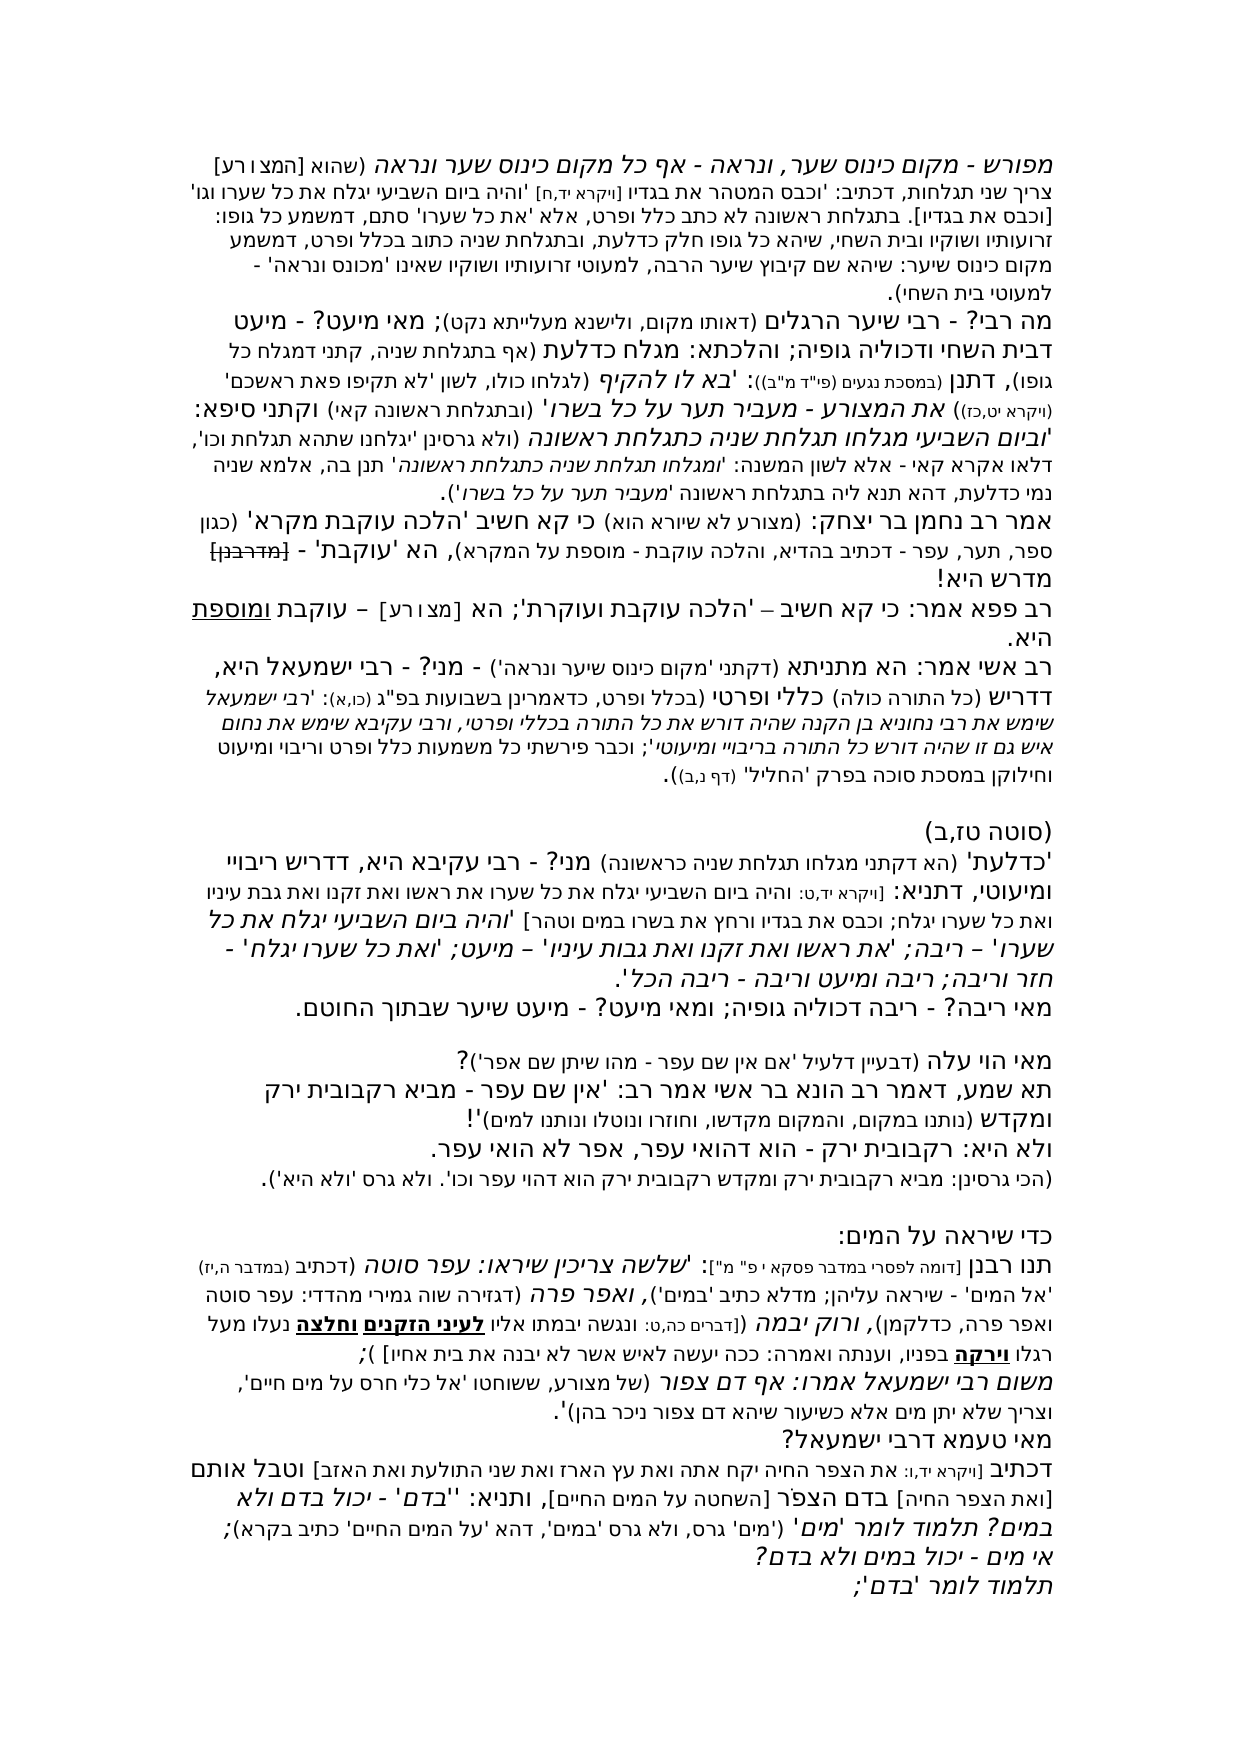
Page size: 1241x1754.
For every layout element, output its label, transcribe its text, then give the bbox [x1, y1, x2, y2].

text כדי שיראה על המים: [187, 1221, 1053, 1250]
text מה רבי? - רבי שיער הרגלים (דאותו מקום, ולישנא מעלייתא נקט); מאי מיעט? - מיעט דבית השחי ודכוליה גופיה; והלכתא: מגלח כדלעת (אף בתגלחת שניה, קתני דמגלח כל גופו), דתנן (במסכת נגעים (פי"ד מ"ב)): 'בא לו להקיף (לגלחו כולו, לשון 'לא תקיפו פאת ראשכם' (ויקרא יט,כז)) את המצורע - מעביר תער על כל בשרו' (ובתגלחת ראשונה קאי) וקתני סיפא: 'וביום השביעי מגלחו תגלחת שניה כתגלחת ראשונה (ולא גרסינן 'יגלחנו שתהא תגלחת וכו', דלאו אקרא קאי - אלא לשון המשנה: 'ומגלחו תגלחת שניה כתגלחת ראשונה' תנן בה, אלמא שניה נמי כדלעת, דהא תנא ליה בתגלחת ראשונה 'מעביר תער על כל בשרו'). [187, 306, 1053, 506]
text משום רבי ישמעאל אמרו: אף דם צפור (של מצורע, ששוחטו 'אל כלי חרס על מים חיים', וצריך שלא יתן מים אלא כשיעור שיהא דם צפור ניכר בהן)'. [187, 1367, 1053, 1425]
text (סוטה טז,ב) [187, 818, 1053, 847]
text ולא היא: רקבובית ירק - הוא דהואי עפר, אפר לא הואי עפר. [187, 1134, 1053, 1163]
text תא שמע, דאמר רב הונא בר אשי אמר רב: 'אין שם עפר - מביא רקבובית ירק ומקדש (נותנו במקום, והמקום מקדשו, וחוזרו ונוטלו ונותנו למים)'! [187, 1075, 1053, 1134]
text תנו רבנן [דומה לפסרי במדבר פסקא י פ" מ"]: 'שלשה צריכין שיראו: עפר סוטה (דכתיב (במדבר ה,יז) 'אל המים' - שיראה עליהן; מדלא כתיב 'במים'), ואפר פרה (דגזירה שוה גמירי מהדדי: עפר סוטה ואפר פרה, כדלקמן), ורוק יבמה ([דברים כה,ט: ונגשה יבמתו אליו לעיני הזקנים וחלצה נעלו מעל רגלו וירקה בפניו, וענתה ואמרה: ככה יעשה לאיש אשר לא יבנה את בית אחיו] ); [187, 1250, 1053, 1367]
text רב פפא אמר: כי קא חשיב – 'הלכה עוקבת ועוקרת'; הא [מצורע] – עוקבת ומוספת היא. [187, 594, 1053, 652]
text 'כדלעת' (הא דקתני מגלחו תגלחת שניה כראשונה) מני? - רבי עקיבא היא, דדריש ריבויי ומיעוטי, דתניא: [ויקרא יד,ט: והיה ביום השביעי יגלח את כל שערו את ראשו ואת זקנו ואת גבת עיניו ואת כל שערו יגלח; וכבס את בגדיו ורחץ את בשרו במים וטהר] 'והיה ביום השביעי יגלח את כל שערו' – ריבה; 'את ראשו ואת זקנו ואת גבות עיניו' – מיעט; 'ואת כל שערו יגלח' - חזר וריבה; ריבה ומיעט וריבה - ריבה הכל'. [187, 847, 1053, 993]
text מאי הוי עלה (דבעיין דלעיל 'אם אין שם עפר - מהו שיתן שם אפר')? [187, 1046, 1053, 1075]
text אמר רב נחמן בר יצחק: (מצורע לא שיורא הוא) כי קא חשיב 'הלכה עוקבת מקרא' (כגון ספר, תער, עפר - דכתיב בהדיא, והלכה עוקבת - מוספת על המקרא), הא 'עוקבת' - [מדרבנן] מדרש היא! [187, 506, 1053, 594]
text דכתיב [ויקרא יד,ו: את הצפר החיה יקח אתה ואת עץ הארז ואת שני התולעת ואת האזב] וטבל אותם [ואת הצפר החיה] בדם הצפֹר [השחטה על המים החיים], ותניא: ''בדם' - יכול בדם ולא במים? תלמוד לומר 'מים' ('מים' גרס, ולא גרס 'במים', דהא 'על המים החיים' כתיב בקרא); [187, 1454, 1053, 1542]
text מפורש - מקום כינוס שער, ונראה - אף כל מקום כינוס שער ונראה (שהוא [המצורע] צריך שני תגלחות, דכתיב: 'וכבס המטהר את בגדיו [ויקרא יד,ח] 'והיה ביום השביעי יגלח את כל שערו וגו' [וכבס את בגדיו]. בתגלחת ראשונה לא כתב כלל ופרט, אלא 'את כל שערו' סתם, דמשמע כל גופו: זרועותיו ושוקיו ובית השחי, שיהא כל גופו חלק כדלעת, ובתגלחת שניה כתוב בכלל ופרט, דמשמע מקום כינוס שיער: שיהא שם קיבוץ שיער הרבה, למעוטי זרועותיו ושוקיו שאינו 'מכונס ונראה' - למעוטי בית השחי). [187, 150, 1053, 306]
text מאי טעמא דרבי ישמעאל? [187, 1425, 1053, 1454]
text רב אשי אמר: הא מתניתא (דקתני 'מקום כינוס שיער ונראה') - מני? - רבי ישמעאל היא, דדריש (כל התורה כולה) כללי ופרטי (בכלל ופרט, כדאמרינן בשבועות בפ"ג (כו,א): 'רבי ישמעאל שימש את רבי נחוניא בן הקנה שהיה דורש את כל התורה בכללי ופרטי, ורבי עקיבא שימש את נחום איש גם זו שהיה דורש כל התורה בריבויי ומיעוטי'; וכבר פירשתי כל משמעות כלל ופרט וריבוי ומיעוט וחילוקן במסכת סוכה בפרק 'החליל' (דף נ,ב)). [187, 652, 1053, 789]
text (הכי גרסינן: מביא רקבובית ירק ומקדש רקבובית ירק הוא דהוי עפר וכו'. ולא גרס 'ולא היא'). [187, 1163, 1053, 1192]
text מאי ריבה? - ריבה דכוליה גופיה; ומאי מיעט? - מיעט שיער שבתוך החוטם. [187, 993, 1053, 1022]
text אי מים - יכול במים ולא בדם? [187, 1542, 1053, 1571]
text תלמוד לומר 'בדם'; [187, 1571, 1053, 1600]
